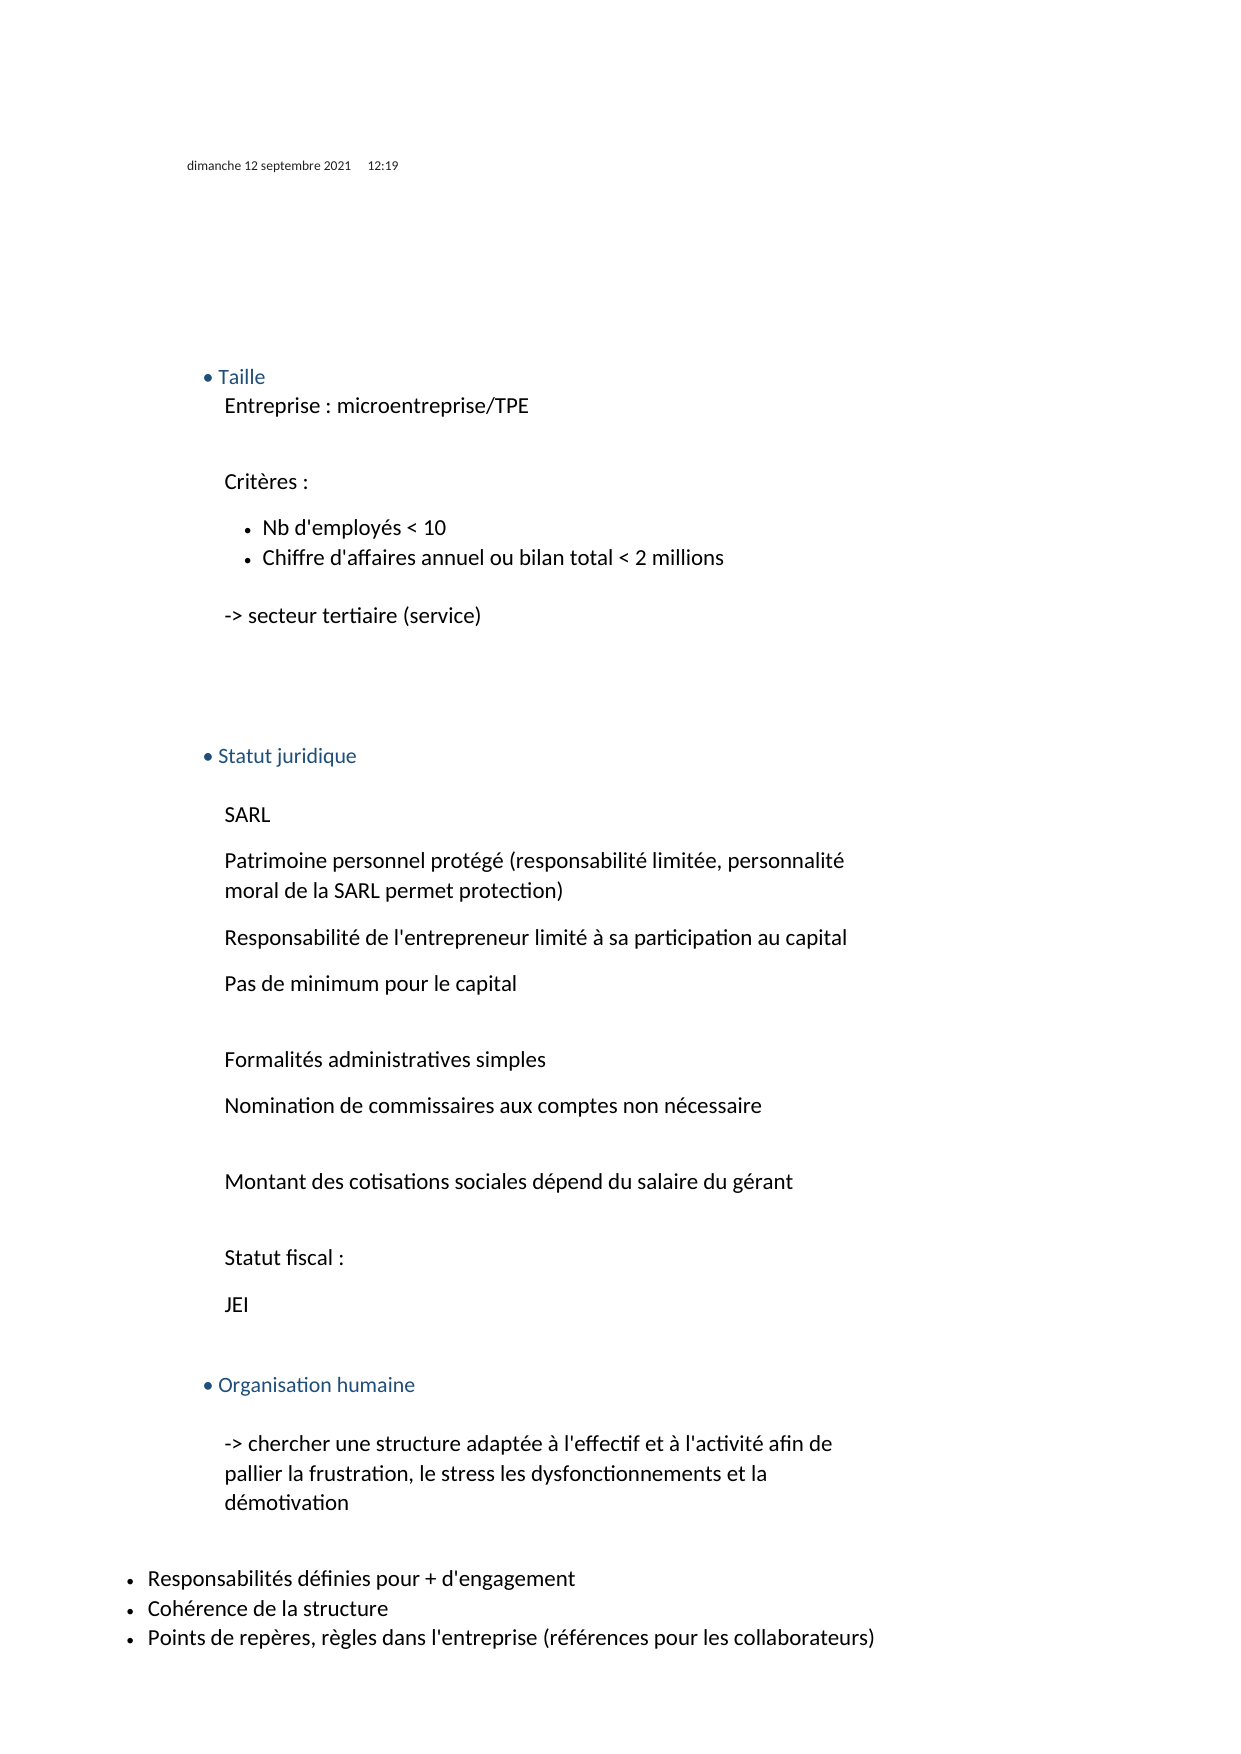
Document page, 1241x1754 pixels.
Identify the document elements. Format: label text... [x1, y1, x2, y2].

text Nomination de commissaires aux comptes non nécessaire [224, 1091, 894, 1119]
text Entreprise : microentreprise/TPE [224, 391, 894, 419]
text JEI [224, 1290, 894, 1318]
text Critères : [224, 467, 894, 495]
text -> chercher une structure adaptée à l'effectif et à l'activité afin de pallier la frustration, le stress les dysfonctionnements et la démotivation [224, 1429, 894, 1516]
text Patrimoine personnel protégé (responsabilité limitée, personnalité moral de la SARL permet protection) [224, 847, 894, 904]
text SARL [224, 800, 894, 828]
list Nb d'employés < 10 [243, 513, 894, 542]
list Points de repères, règles dans l'entreprise (références pour les collaborateurs) [126, 1623, 894, 1651]
list Cohérence de la structure [126, 1594, 894, 1622]
text dimanche 12 septembre 2021 12:19 [148, 148, 1093, 176]
subtitle • Statut juridique [202, 742, 1093, 769]
list Chiffre d'affaires annuel ou bilan total < 2 millions [243, 543, 894, 571]
text Pas de minimum pour le capital [224, 969, 894, 997]
text Statut fiscal : [224, 1243, 894, 1271]
text -> secteur tertiaire (service) [224, 602, 894, 629]
text Formalités administratives simples [224, 1045, 894, 1073]
list Responsabilités définies pour + d'engagement [126, 1564, 894, 1592]
subtitle • Organisation humaine [202, 1371, 1093, 1398]
text Montant des cotisations sociales dépend du salaire du gérant [224, 1167, 894, 1195]
text Responsabilité de l'entrepreneur limité à sa participation au capital [224, 923, 894, 951]
subtitle • Taille [202, 363, 1093, 389]
